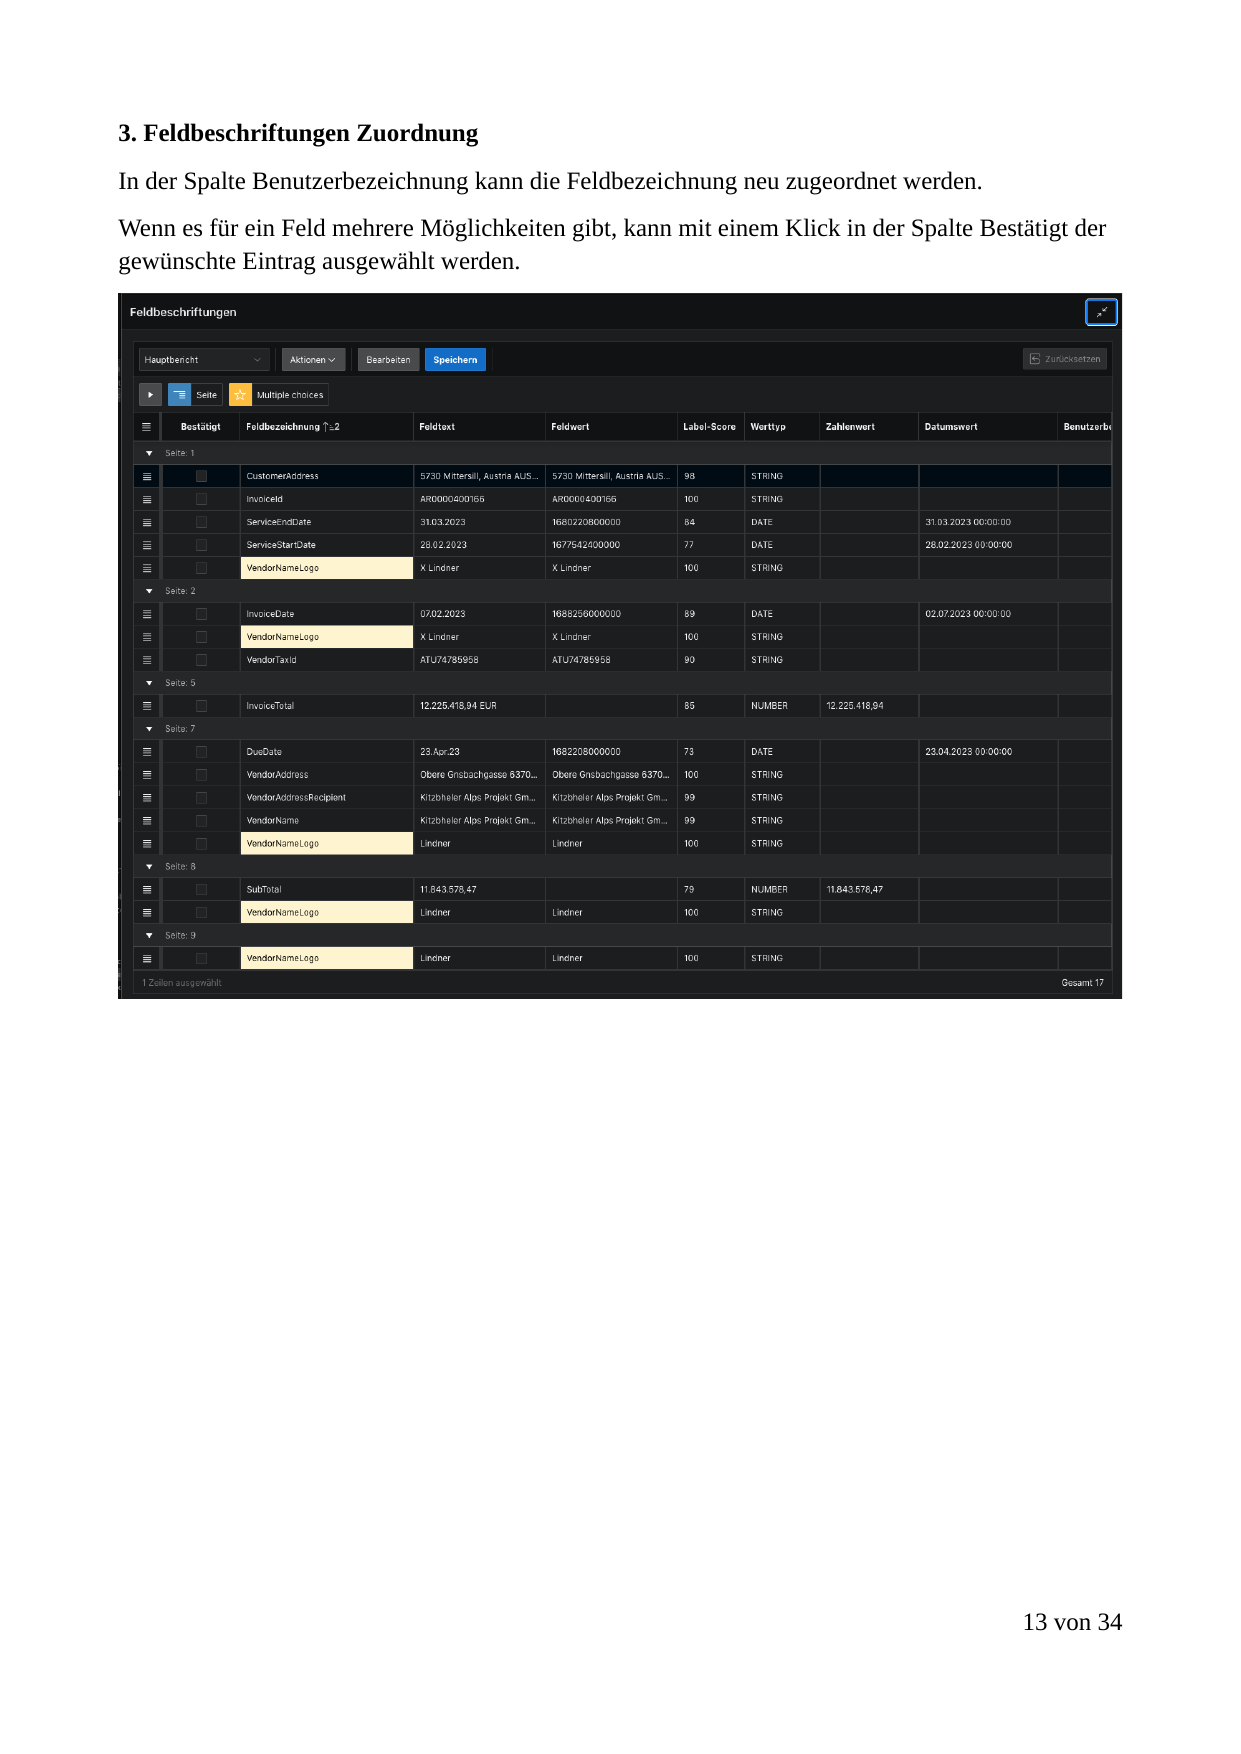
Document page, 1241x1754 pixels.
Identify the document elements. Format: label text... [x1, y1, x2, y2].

text Wenn es für ein Feld mehrere Möglichkeiten gibt, kann mit einem Klick in der Spalte Bestätigt der gewünschte Eintrag ausgewählt werden. [118, 213, 1122, 275]
text In der Spalte Benutzerbezeichnung kann die Feldbezeichnung neu zugeordnet werden. [118, 166, 1122, 194]
picture [118, 293, 1123, 999]
text 3. Feldbeschriftungen Zuordnung [118, 118, 1122, 147]
